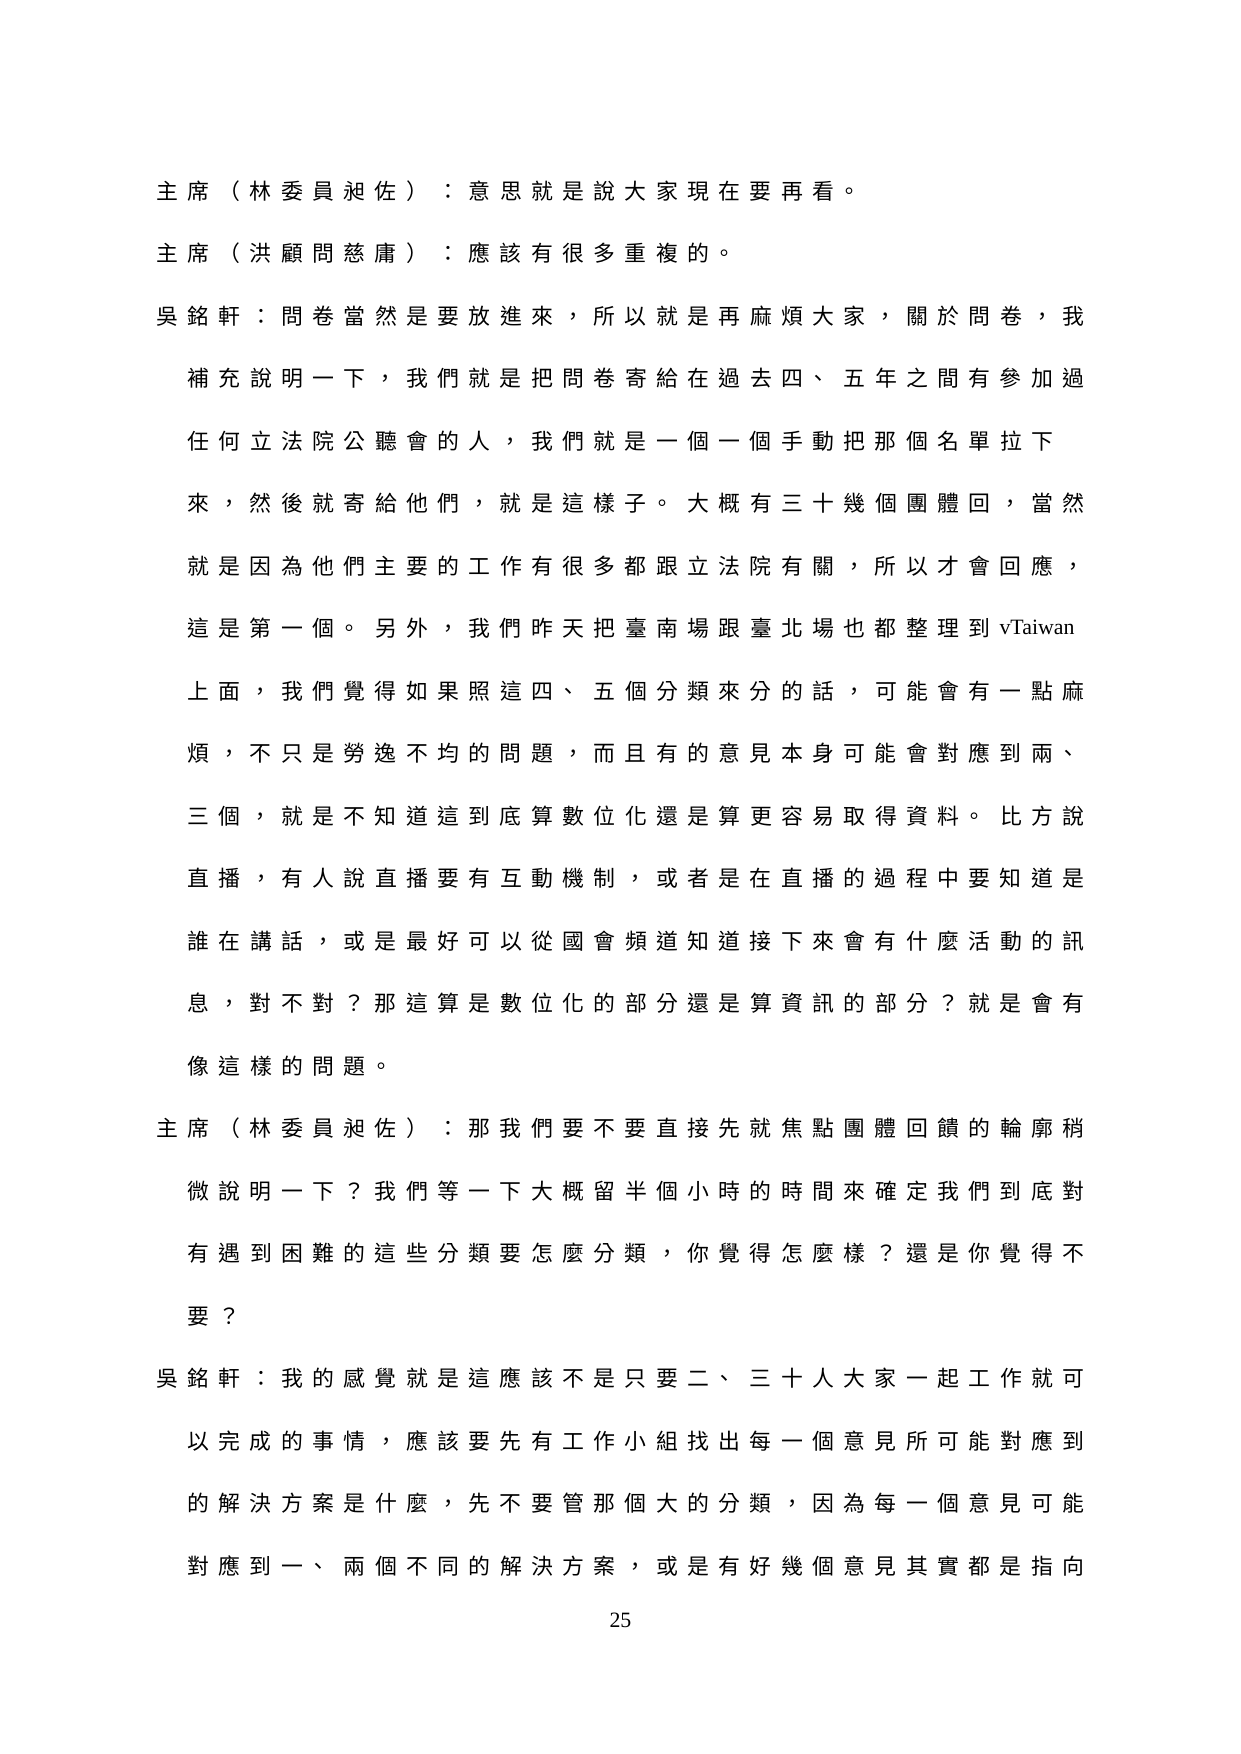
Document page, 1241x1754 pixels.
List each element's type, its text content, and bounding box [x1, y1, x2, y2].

text 吳銘軒：我的感覺就是這應該不是只要二、三十人大家一起工作就可以完成的事情，應該要先有工作小組找出每一個意見所可能對應到的解決方案是什麼，先不要管那個大的分類，因為每一個意見可能對應到一、兩個不同的解決方案，或是有好幾個意見其實都是指向 [151, 1346, 1089, 1596]
text 主席（林委員昶佐）：那我們要不要直接先就焦點團體回饋的輪廓稍微說明一下？我們等一下大概留半個小時的時間來確定我們到底對有遇到困難的這些分類要怎麼分類，你覺得怎麼樣？還是你覺得不要？ [151, 1096, 1089, 1346]
text 吳銘軒：問卷當然是要放進來，所以就是再麻煩大家，關於問卷，我補充說明一下，我們就是把問卷寄給在過去四、五年之間有參加過任何立法院公聽會的人，我們就是一個一個手動把那個名單拉下來，然後就寄給他們，就是這樣子。大概有三十幾個團體回，當然就是因為他們主要的工作有很多都跟立法院有關，所以才會回應，這是第一個。另外，我們昨天把臺南場跟臺北場也都整理到vTaiwan上面，我們覺得如果照這四、五個分類來分的話，可能會有一點麻煩，不只是勞逸不均的問題，而且有的意見本身可能會對應到兩、三個，就是不知道這到底算數位化還是算更容易取得資料。比方說直播，有人說直播要有互動機制，或者是在直播的過程中要知道是誰在講話，或是最好可以從國會頻道知道接下來會有什麼活動的訊息，對不對？那這算是數位化的部分還是算資訊的部分？就是會有像這樣的問題。 [151, 283, 1089, 1096]
text 主席（洪顧問慈庸）：應該有很多重複的。 [151, 221, 1089, 283]
text 主席（林委員昶佐）：意思就是說大家現在要再看。 [151, 158, 1089, 221]
